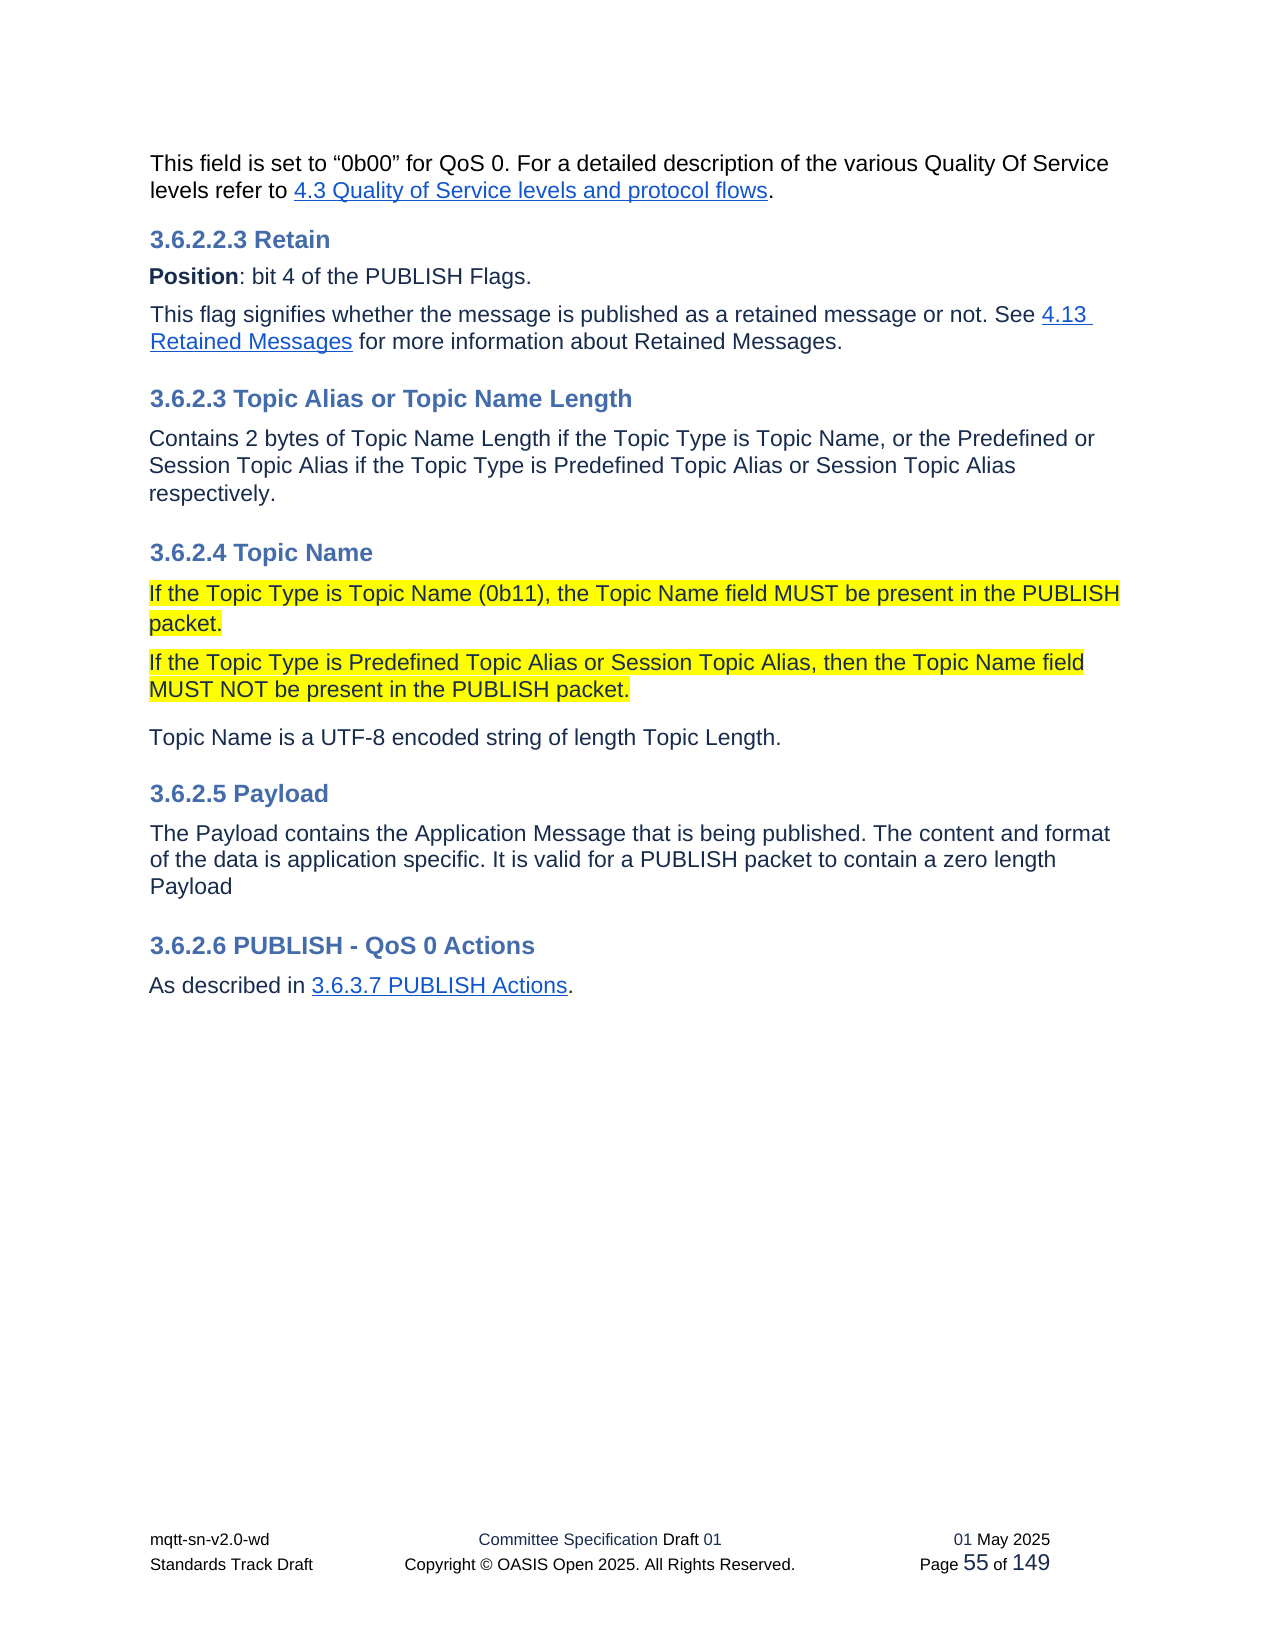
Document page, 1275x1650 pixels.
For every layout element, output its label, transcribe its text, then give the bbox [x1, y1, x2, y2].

subtitle 3.6.2.6 PUBLISH - QoS 0 Actions [150, 931, 1124, 959]
subtitle 3.6.2.5 Payload [150, 779, 1124, 807]
text This flag signifies whether the message is published as a retained message or not. See 4.13 Retained Messages for more information about Retained Messages. [150, 301, 1124, 354]
subtitle 3.6.2.2.3 Retain [150, 225, 1124, 254]
text Topic Name is a UTF-8 encoded string of length Topic Length. [148, 723, 1124, 750]
text Contains 2 bytes of Topic Name Length if the Topic Type is Topic Name, or the Predefined or Session Topic Alias if the Topic Type is Predefined Topic Alias or Session Topic Alias respectively. [148, 425, 1124, 506]
text As described in 3.6.3.7 PUBLISH Actions. [148, 972, 1124, 998]
text If the Topic Type is Predefined Topic Alias or Session Topic Alias, then the Topic Name field MUST NOT be present in the PUBLISH packet. [148, 648, 1124, 702]
text If the Topic Type is Topic Name (0b11), the Topic Name field MUST be present in the PUBLISH packet. [148, 580, 1124, 636]
text The Payload contains the Application Message that is being published. The content and format of the data is application specific. It is valid for a PUBLISH packet to contain a zero length Payload [149, 820, 1124, 899]
text This field is set to “0b00” for QoS 0. For a detailed description of the various Quality Of Service levels refer to 4.3 Quality of Service levels and protocol flows. [150, 150, 1124, 203]
text Position: bit 4 of the PUBLISH Flags. [148, 263, 1124, 289]
subtitle 3.6.2.3 Topic Alias or Topic Name Length [150, 384, 1124, 413]
subtitle 3.6.2.4 Topic Name [150, 538, 1124, 567]
